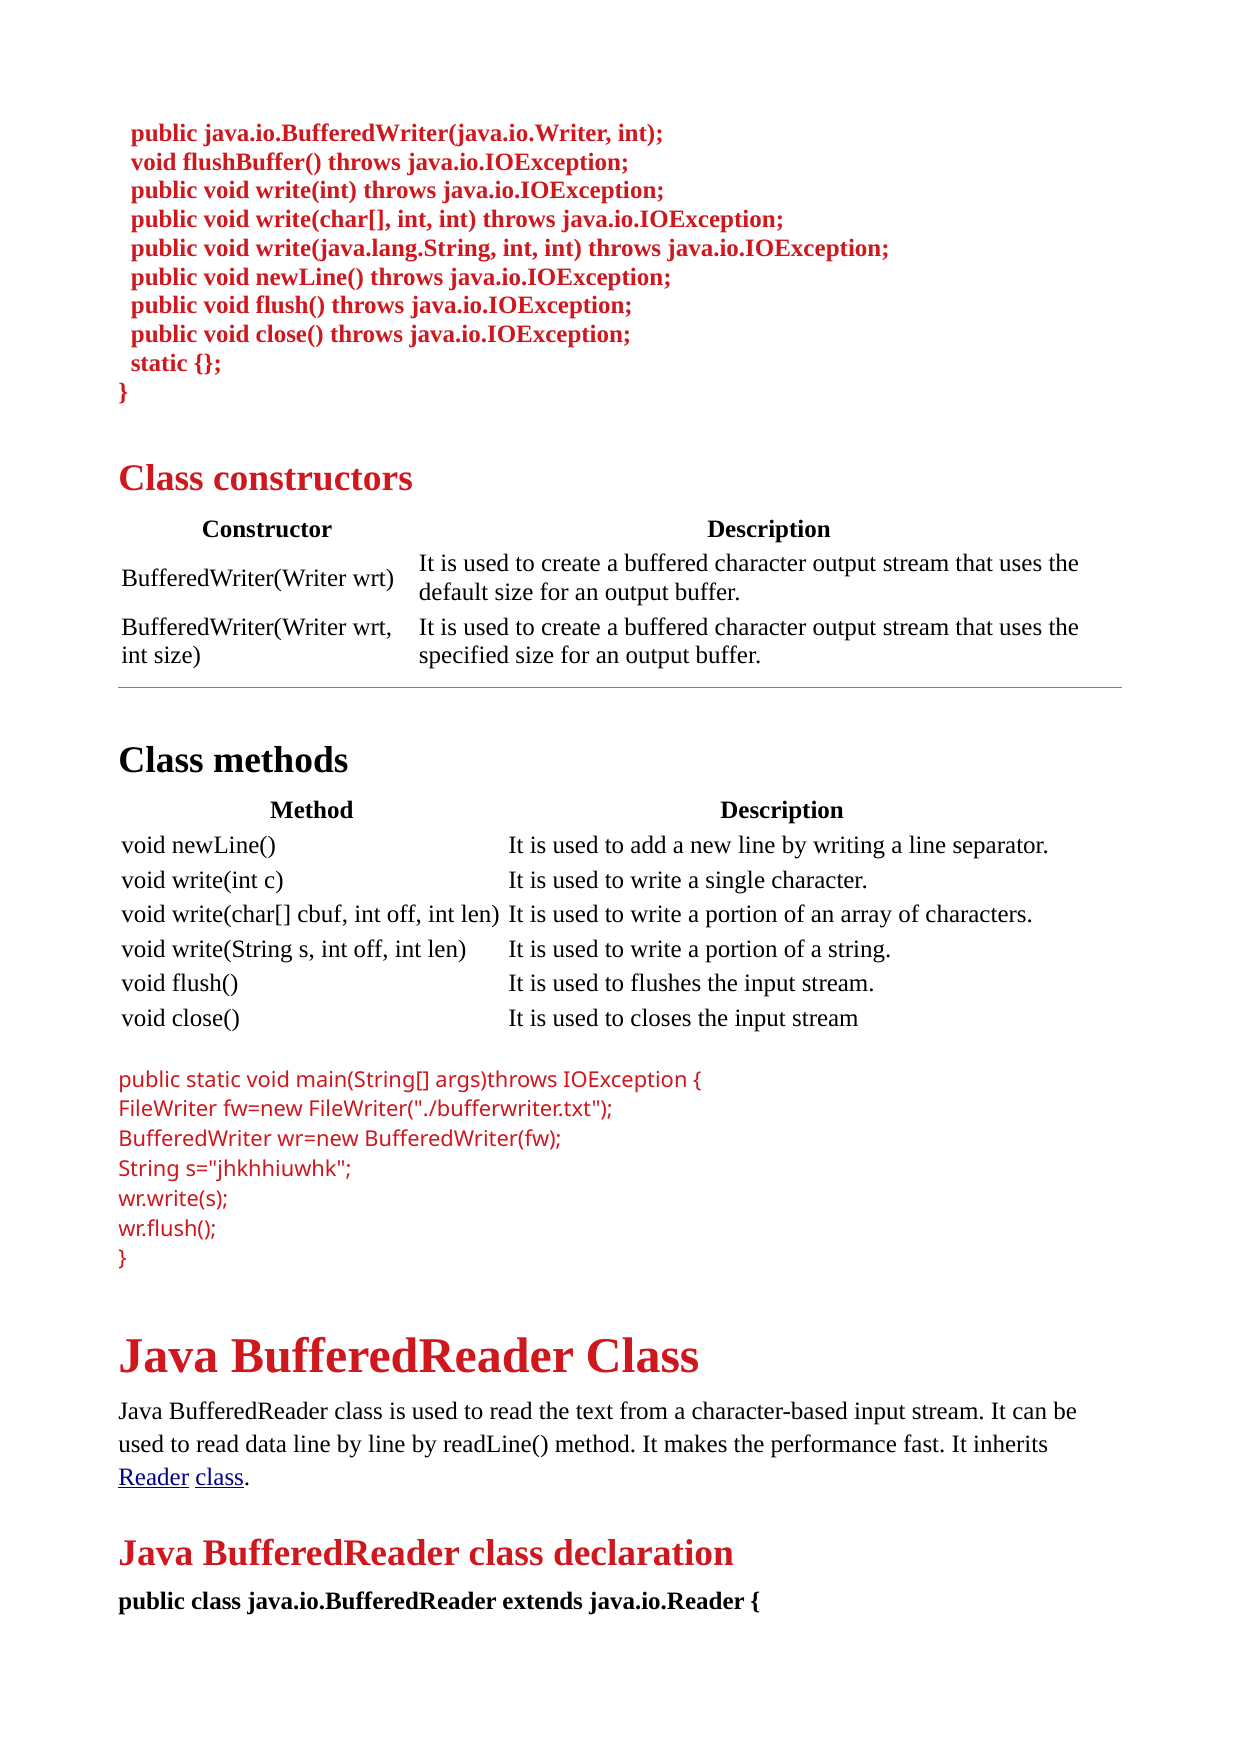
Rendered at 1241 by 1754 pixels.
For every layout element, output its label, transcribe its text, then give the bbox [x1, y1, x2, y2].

text public class java.io.BufferedReader extends java.io.Reader { [118, 1586, 1122, 1615]
table_cell It is used to write a portion of a string. [505, 931, 1059, 966]
text public void write(char[], int, int) throws java.io.IOException; [118, 204, 1122, 233]
subtitle Class constructors [118, 455, 1122, 498]
text BufferedWriter wr=new BufferedWriter(fw); [118, 1123, 1122, 1153]
text wr.flush(); [118, 1212, 1122, 1242]
text String s="jhkhhiuwhk"; [118, 1153, 1122, 1183]
table_cell It is used to write a portion of an array of characters. [505, 896, 1059, 931]
table_cell void write(int c) [118, 862, 505, 896]
table_cell void newLine() [118, 827, 505, 862]
table_header Constructor [118, 511, 416, 545]
table_cell BufferedWriter(Writer wrt) [118, 545, 416, 609]
text public java.io.BufferedWriter(java.io.Writer, int); [118, 118, 1122, 147]
text wr.write(s); [118, 1183, 1122, 1212]
table_cell void write(char[] cbuf, int off, int len) [118, 896, 505, 931]
table_cell It is used to closes the input stream [505, 1000, 1059, 1035]
table_cell It is used to add a new line by writing a line separator. [505, 827, 1059, 862]
table_header Description [505, 793, 1059, 827]
text public void close() throws java.io.IOException; [118, 319, 1122, 348]
subtitle Java BufferedReader class declaration [118, 1530, 1122, 1573]
table_cell void close() [118, 1000, 505, 1035]
table_cell It is used to write a single character. [505, 862, 1059, 896]
table_header Method [118, 793, 505, 827]
text public void write(java.lang.String, int, int) throws java.io.IOException; [118, 233, 1122, 262]
text void flushBuffer() throws java.io.IOException; [118, 147, 1122, 176]
text public void newLine() throws java.io.IOException; [118, 262, 1122, 291]
subtitle Java BufferedReader Class [118, 1326, 1122, 1383]
text Java BufferedReader class is used to read the text from a character-based input stream. It can be used to read data line by line by readLine() method. It makes the performance fast. It inherits Reader class. [118, 1396, 1122, 1491]
table_cell It is used to create a buffered character output stream that uses the specified size for an output buffer. [416, 609, 1122, 672]
text public void flush() throws java.io.IOException; [118, 291, 1122, 319]
table_cell BufferedWriter(Writer wrt, int size) [118, 609, 416, 672]
table_cell void flush() [118, 966, 505, 1000]
text } [118, 1242, 1122, 1272]
text public void write(int) throws java.io.IOException; [118, 176, 1122, 204]
text FileWriter fw=new FileWriter("./bufferwriter.txt"); [118, 1093, 1122, 1123]
text } [118, 377, 1122, 406]
text public static void main(String[] args)throws IOException { [118, 1063, 1122, 1093]
table_cell It is used to flushes the input stream. [505, 966, 1059, 1000]
table_cell void write(String s, int off, int len) [118, 931, 505, 966]
text static {}; [118, 348, 1122, 377]
subtitle Class methods [118, 737, 1122, 780]
table_cell It is used to create a buffered character output stream that uses the default size for an output buffer. [416, 545, 1122, 609]
table_header Description [416, 511, 1122, 545]
